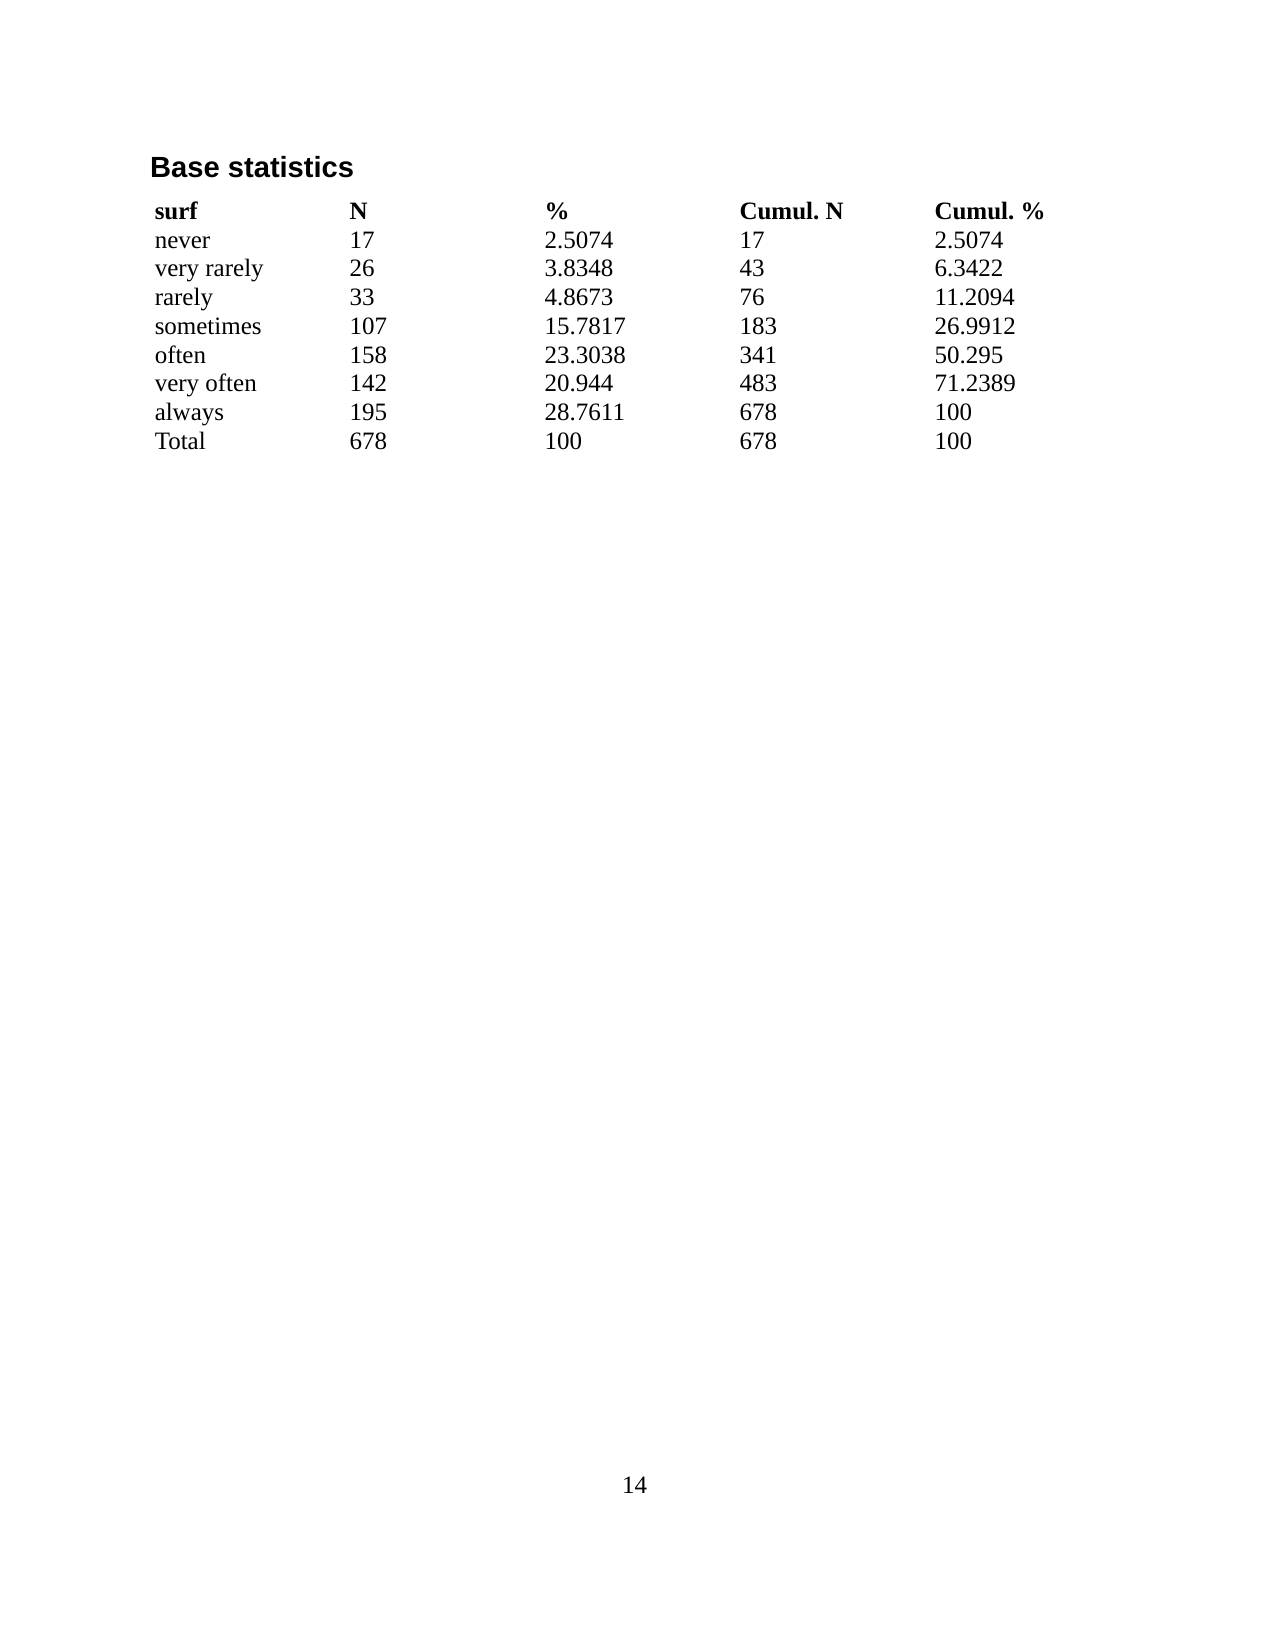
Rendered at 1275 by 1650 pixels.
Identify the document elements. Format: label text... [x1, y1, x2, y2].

subtitle Base statistics [150, 150, 1125, 183]
table_cell very often [150, 369, 345, 397]
table_cell 142 [345, 369, 540, 397]
table_cell 26.9912 [930, 311, 1125, 340]
table_cell 341 [735, 340, 930, 368]
table_cell 71.2389 [930, 369, 1125, 397]
table_cell 678 [345, 426, 540, 455]
table_header Cumul. % [930, 196, 1125, 225]
table_cell never [150, 225, 345, 253]
table_cell 678 [735, 426, 930, 455]
table_cell 195 [345, 397, 540, 426]
table_cell 11.2094 [930, 282, 1125, 311]
table_header Cumul. N [735, 196, 930, 225]
table_cell 107 [345, 311, 540, 340]
table_cell 28.7611 [540, 397, 735, 426]
table_cell 43 [735, 254, 930, 282]
table_cell 158 [345, 340, 540, 368]
table_header N [345, 196, 540, 225]
table_cell 483 [735, 369, 930, 397]
table_cell very rarely [150, 254, 345, 282]
table_cell 20.944 [540, 369, 735, 397]
table_cell 100 [930, 397, 1125, 426]
table_cell sometimes [150, 311, 345, 340]
table_cell 17 [345, 225, 540, 253]
table_cell 2.5074 [930, 225, 1125, 253]
table_cell Total [150, 426, 345, 455]
table_header % [540, 196, 735, 225]
table_cell 3.8348 [540, 254, 735, 282]
table_cell 6.3422 [930, 254, 1125, 282]
table_cell 183 [735, 311, 930, 340]
table_cell 100 [540, 426, 735, 455]
table_cell 678 [735, 397, 930, 426]
table_cell 15.7817 [540, 311, 735, 340]
table_cell often [150, 340, 345, 368]
table_cell 4.8673 [540, 282, 735, 311]
table_cell 50.295 [930, 340, 1125, 368]
table_cell 17 [735, 225, 930, 253]
table_cell 2.5074 [540, 225, 735, 253]
table_cell 26 [345, 254, 540, 282]
table_cell 100 [930, 426, 1125, 455]
table_cell rarely [150, 282, 345, 311]
table_header surf [150, 196, 345, 225]
table_cell 33 [345, 282, 540, 311]
table_cell 76 [735, 282, 930, 311]
table_cell 23.3038 [540, 340, 735, 368]
table_cell always [150, 397, 345, 426]
